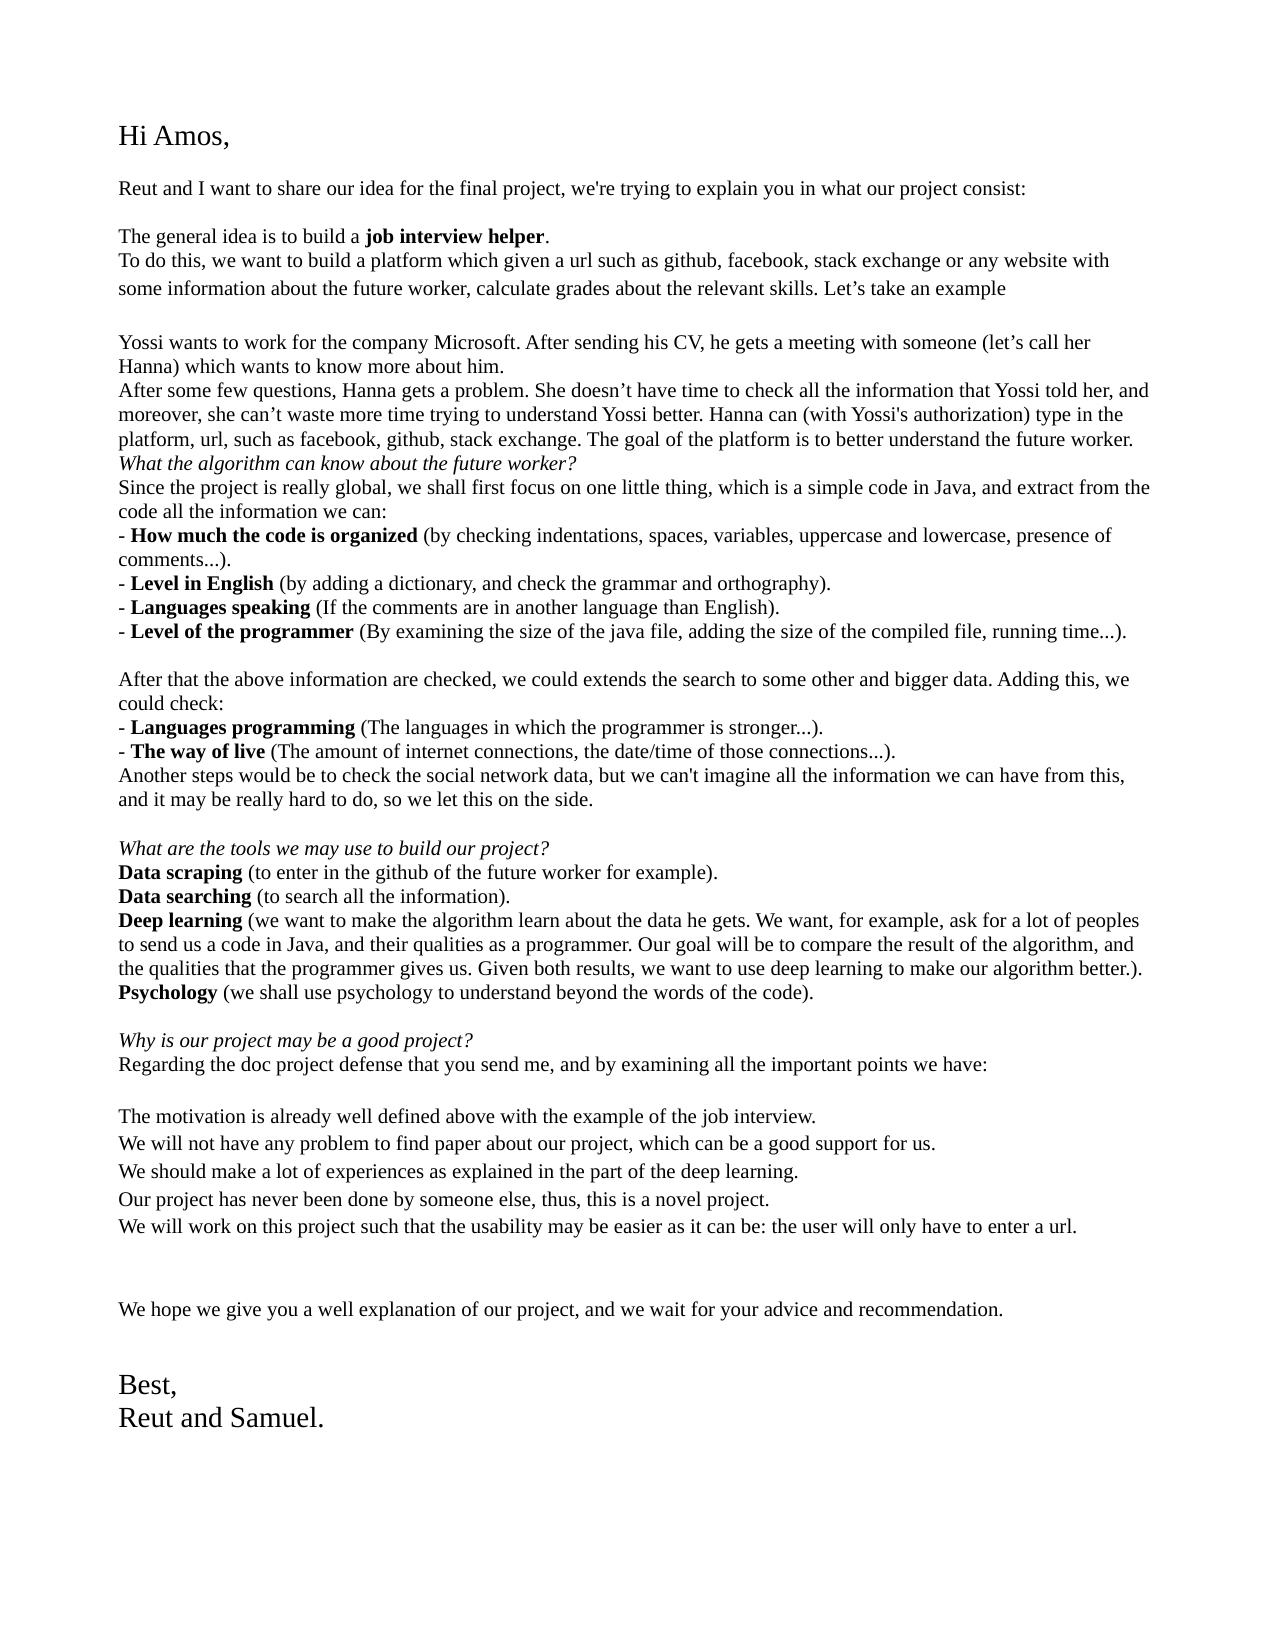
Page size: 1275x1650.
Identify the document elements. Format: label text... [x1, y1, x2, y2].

text - Level in English (by adding a dictionary, and check the grammar and orthography). [118, 571, 1157, 595]
text Best, [118, 1367, 1157, 1400]
text Data searching (to search all the information). [118, 884, 1157, 908]
text What the algorithm can know about the future worker? [118, 451, 1157, 474]
text Regarding the doc project defense that you send me, and by examining all the important points we have: [118, 1052, 1157, 1076]
text Another steps would be to check the social network data, but we can't imagine all the information we can have from this, and it may be really hard to do, so we let this on the side. [118, 763, 1157, 811]
text Deep learning (we want to make the algorithm learn about the data he gets. We want, for example, ask for a lot of peoples to send us a code in Java, and their qualities as a programmer. Our goal will be to compare the result of the algorithm, and the qualities that the programmer gives us. Given both results, we want to use deep learning to make our algorithm better.). [118, 908, 1157, 980]
text - Languages programming (The languages in which the programmer is stronger...). [118, 715, 1157, 739]
text - Languages speaking (If the comments are in another language than English). [118, 595, 1157, 619]
text We will not have any problem to find paper about our project, which can be a good support for us. [118, 1131, 1157, 1155]
text After some few questions, Hanna gets a problem. She doesn’t have time to check all the information that Yossi told her, and moreover, she can’t waste more time trying to understand Yossi better. Hanna can (with Yossi's authorization) type in the platform, url, such as facebook, github, stack exchange. The goal of the platform is to better understand the future worker. [118, 378, 1157, 451]
text We should make a lot of experiences as explained in the part of the deep learning. [118, 1159, 1157, 1183]
text - How much the code is organized (by checking indentations, spaces, variables, uppercase and lowercase, presence of comments...). [118, 523, 1157, 571]
text - Level of the programmer (By examining the size of the java file, adding the size of the compiled file, running time...). [118, 619, 1157, 643]
text Psychology (we shall use psychology to understand beyond the words of the code). [118, 980, 1157, 1004]
text The general idea is to build a job interview helper. [118, 224, 1157, 248]
text We will work on this project such that the usability may be easier as it can be: the user will only have to enter a url. [118, 1214, 1157, 1238]
text What are the tools we may use to build our project? [118, 836, 1157, 859]
text To do this, we want to build a platform which given a url such as github, facebook, stack exchange or any website with some information about the future worker, calculate grades about the relevant skills. Let’s take an example [118, 248, 1157, 301]
text Our project has never been done by someone else, thus, this is a novel project. [118, 1187, 1157, 1211]
text The motivation is already well defined above with the example of the job interview. [118, 1104, 1157, 1128]
text We hope we give you a well explanation of our project, and we wait for your advice and recommendation. [118, 1297, 1157, 1321]
text Reut and Samuel. [118, 1400, 1157, 1434]
text Hi Amos, [118, 118, 1157, 152]
text Data scraping (to enter in the github of the future worker for example). [118, 859, 1157, 884]
text Since the project is really global, we shall first focus on one little thing, which is a simple code in Java, and extract from the code all the information we can: [118, 474, 1157, 523]
text - The way of live (The amount of internet connections, the date/time of those connections...). [118, 739, 1157, 763]
text Reut and I want to share our idea for the final project, we're trying to explain you in what our project consist: [118, 176, 1157, 200]
text Why is our project may be a good project? [118, 1028, 1157, 1052]
text Yossi wants to work for the company Microsoft. After sending his CV, he gets a meeting with someone (let’s call her Hanna) which wants to know more about him. [118, 330, 1157, 378]
text After that the above information are checked, we could extends the search to some other and bigger data. Adding this, we could check: [118, 667, 1157, 715]
